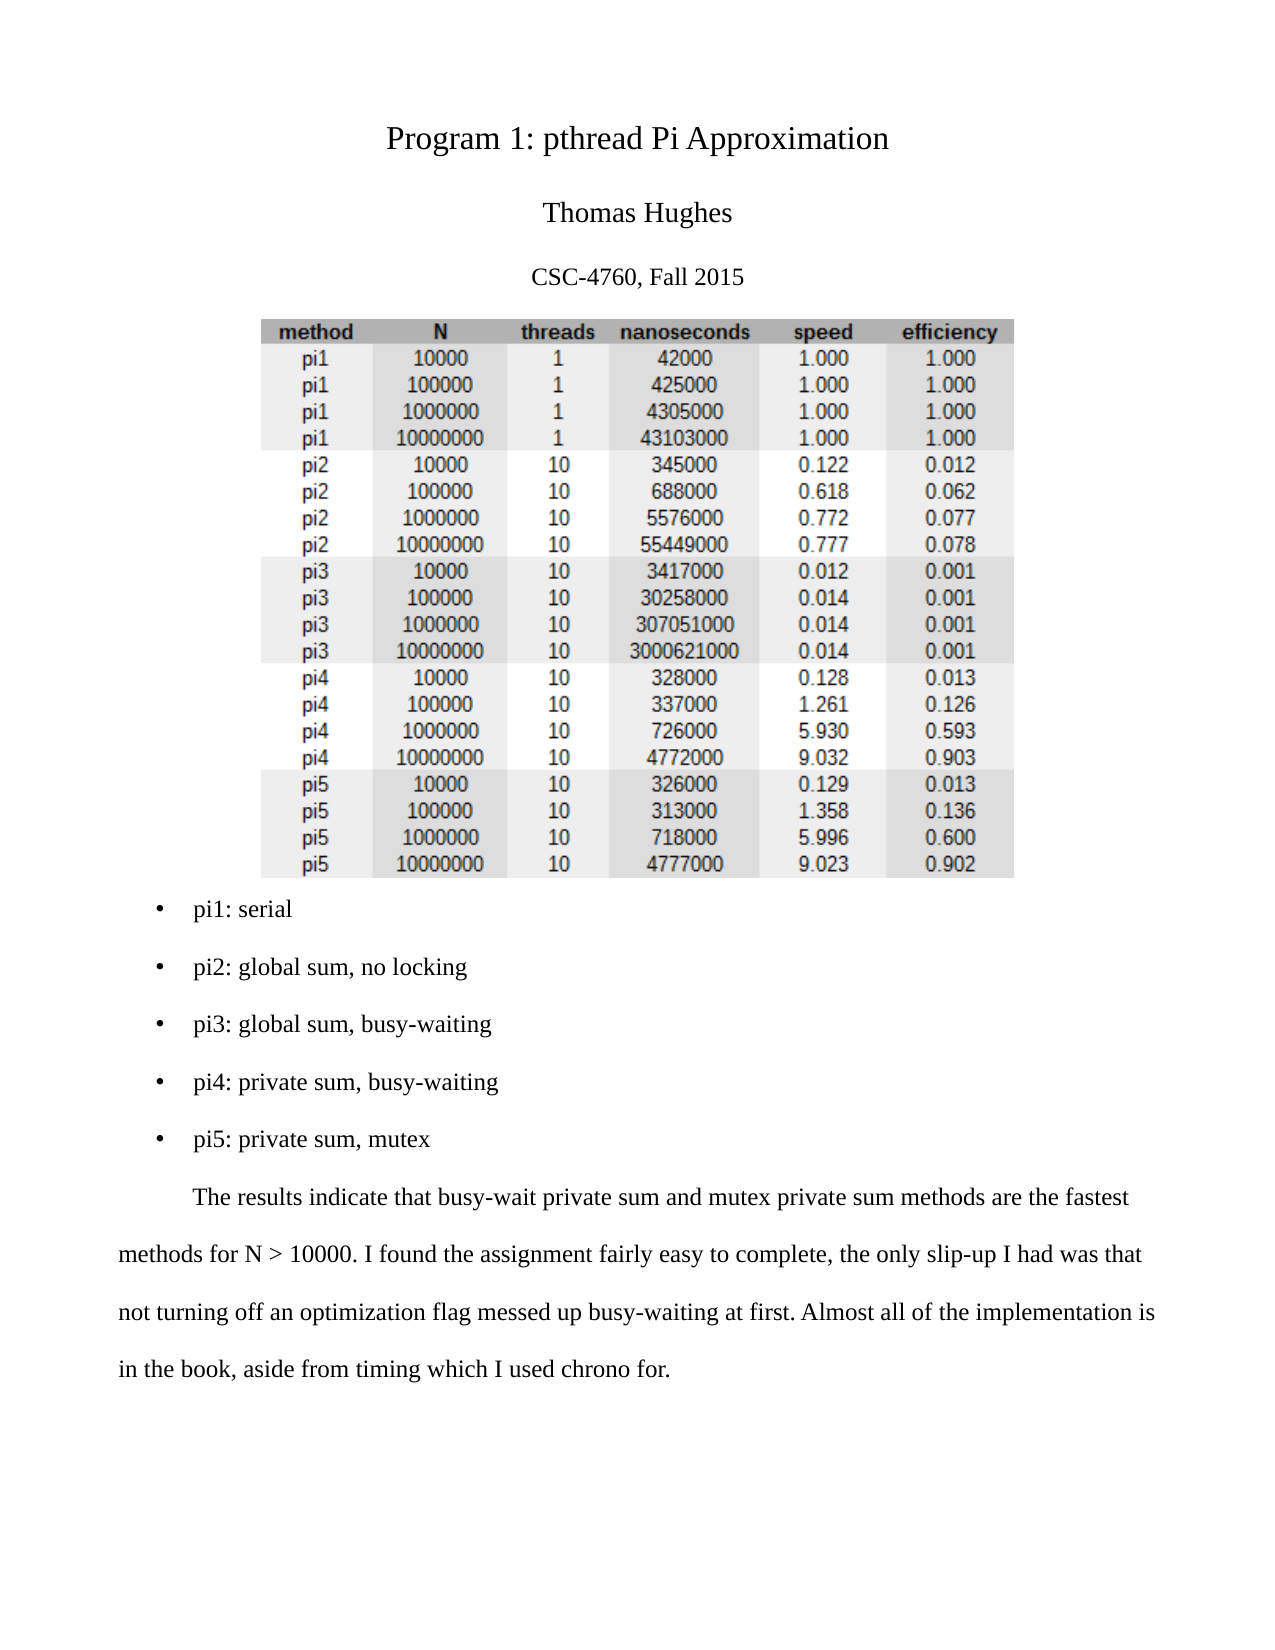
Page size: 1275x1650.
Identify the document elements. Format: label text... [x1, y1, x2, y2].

text CSC-4760, Fall 2015 [118, 262, 1157, 291]
text Thomas Hughes [118, 195, 1157, 228]
list pi4: private sum, busy-waiting [156, 1067, 1157, 1096]
list pi1: serial [156, 894, 1157, 923]
list pi5: private sum, mutex [156, 1124, 1157, 1153]
text The results indicate that busy-wait private sum and mutex private sum methods are the fastest methods for N > 10000. I found the assignment fairly easy to complete, the only slip-up I had was that not turning off an optimization flag messed up busy-waiting at first. Almost all of the implementation is in the book, aside from timing which I used chrono for. [118, 1182, 1157, 1383]
picture [261, 319, 1015, 878]
text Program 1: pthread Pi Approximation [118, 118, 1157, 156]
list pi2: global sum, no locking [156, 952, 1157, 981]
list pi3: global sum, busy-waiting [156, 1009, 1157, 1038]
